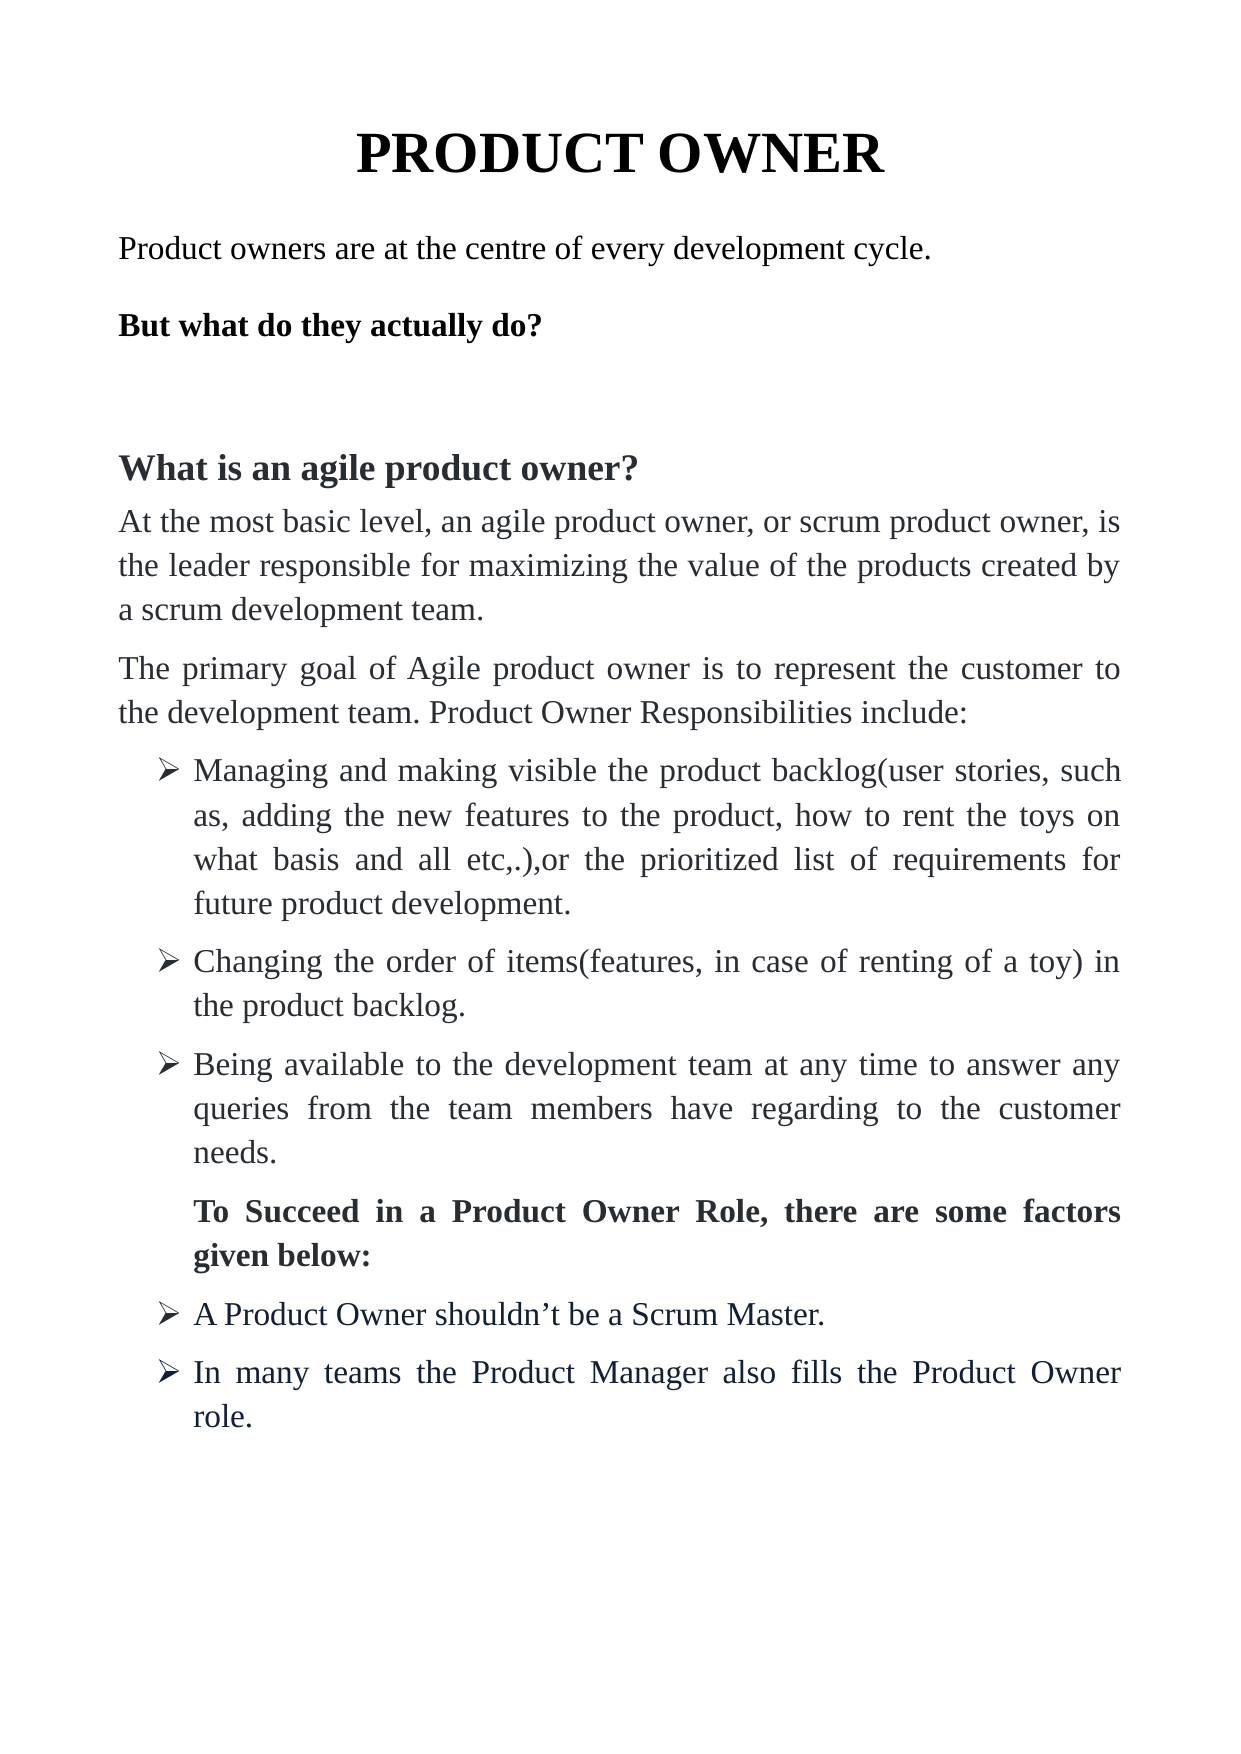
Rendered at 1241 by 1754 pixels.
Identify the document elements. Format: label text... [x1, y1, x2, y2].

list To Succeed in a Product Owner Role, there are some factors given below: [156, 1191, 1122, 1273]
text But what do they actually do? [118, 305, 1122, 343]
list Being available to the development team at any time to answer any queries from the team members have regarding to the customer needs. [156, 1044, 1122, 1171]
list Changing the order of items(features, in case of renting of a toy) in the product backlog. [156, 942, 1122, 1024]
list A Product Owner shouldn’t be a Scrum Master. [156, 1294, 1122, 1332]
text PRODUCT OWNER [118, 118, 1122, 185]
text At the most basic level, an agile product owner, or scrum product owner, is the leader responsible for maximizing the value of the products created by a scrum development team. [118, 501, 1122, 628]
list Managing and making visible the product backlog(user stories, such as, adding the new features to the product, how to rent the toys on what basis and all etc,.),or the prioritized list of requirements for future product development. [156, 751, 1122, 921]
list In many teams the Product Manager also fills the Product Owner role. [156, 1352, 1122, 1435]
subtitle What is an agile product owner? [118, 446, 1122, 489]
text Product owners are at the centre of every development cycle. [118, 228, 1122, 267]
text The primary goal of Agile product owner is to represent the customer to the development team. Product Owner Responsibilities include: [118, 648, 1122, 730]
